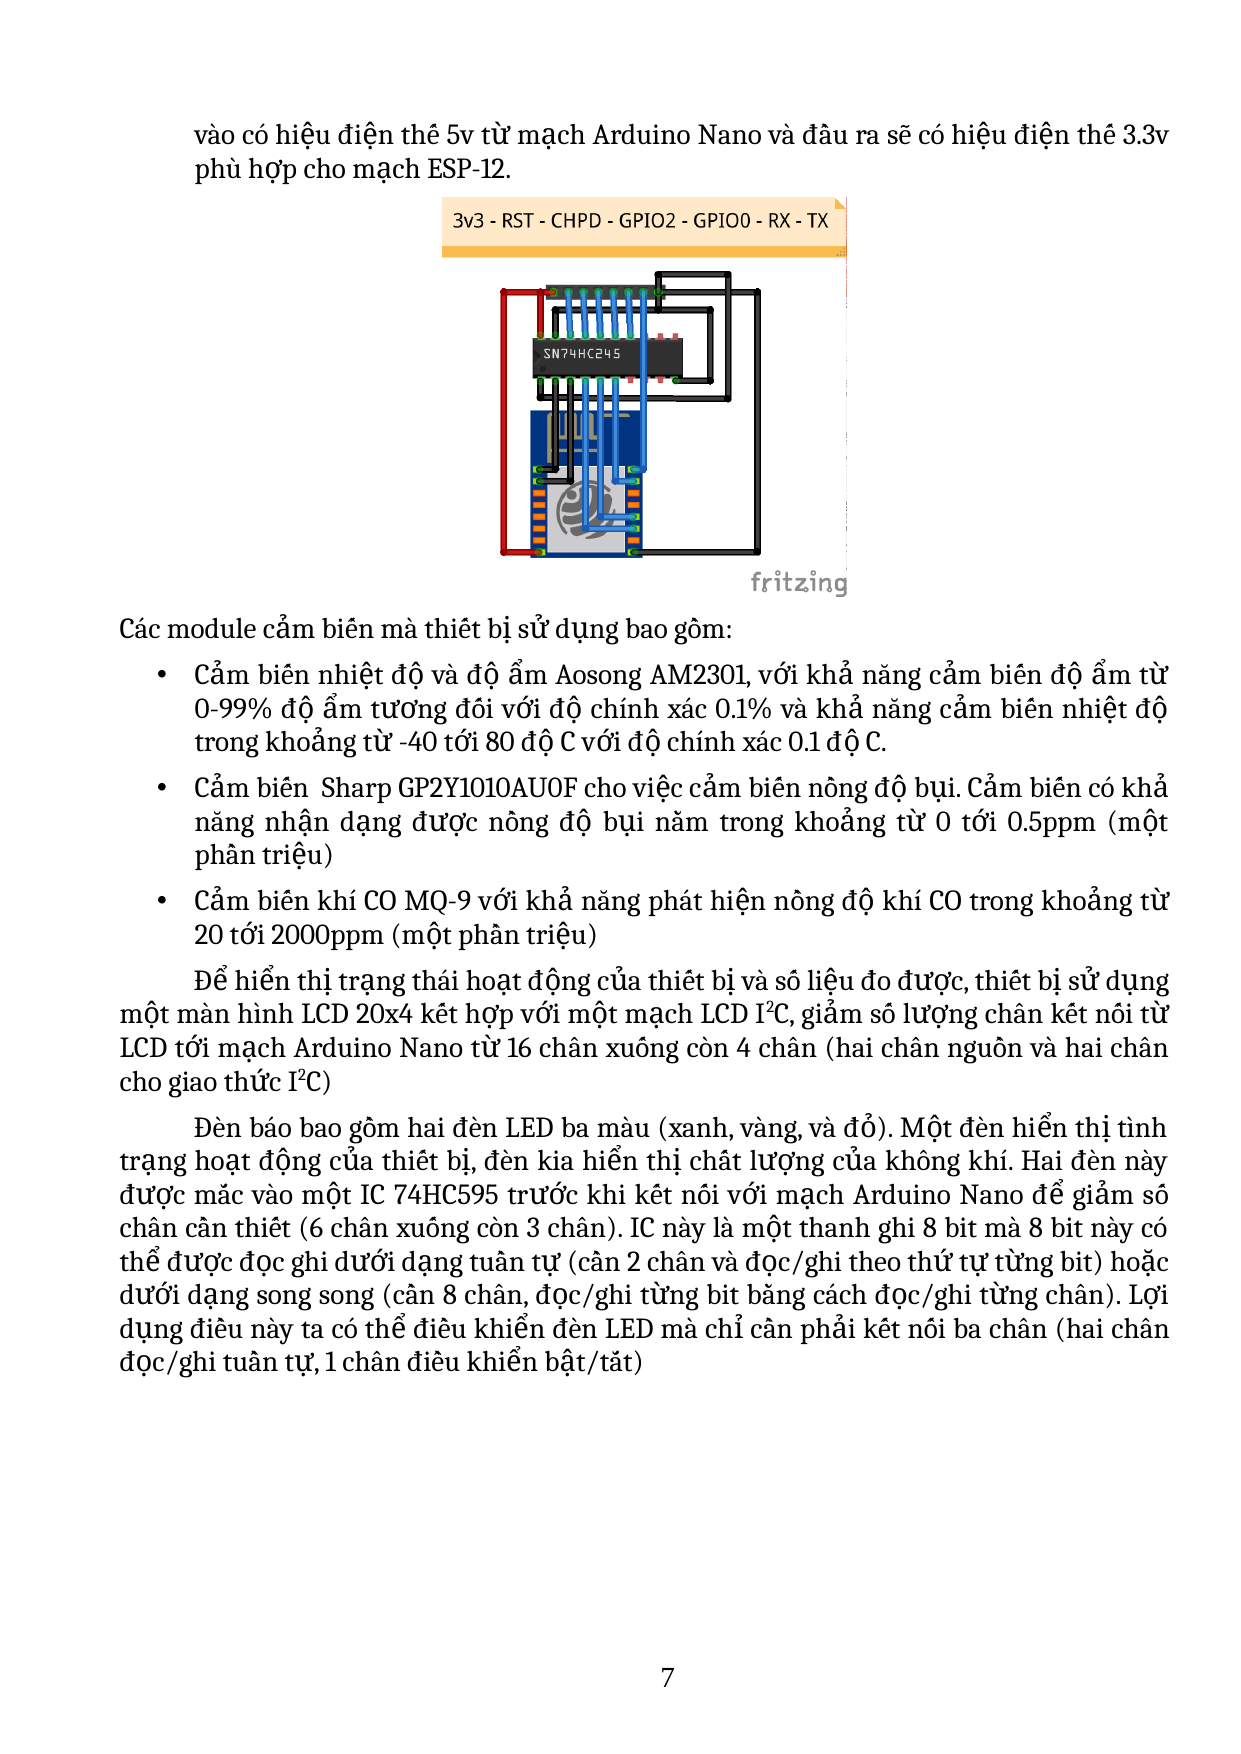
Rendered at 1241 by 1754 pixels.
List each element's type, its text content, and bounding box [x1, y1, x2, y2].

picture [442, 197, 847, 597]
list Cảm biến Sharp GP2Y1010AU0F cho việc cảm biến nồng độ bụi. Cảm biến có khả năng nhận dạng được nồng độ bụi nằm trong khoảng từ 0 tới 0.5ppm (một phần triệu) [157, 771, 1169, 872]
text Để hiển thị trạng thái hoạt động của thiết bị và số liệu đo được, thiết bị sử dụng một màn hình LCD 20x4 kết hợp với một mạch LCD I2C, giảm số lượng chân kết nối từ LCD tới mạch Arduino Nano từ 16 chân xuống còn 4 chân (hai chân nguồn và hai chân cho giao thức I2C) [119, 964, 1169, 1098]
list Cảm biến nhiệt độ và độ ẩm Aosong AM2301, với khả năng cảm biến độ ẩm từ 0-99% độ ẩm tương đối với độ chính xác 0.1% và khả năng cảm biến nhiệt độ trong khoảng từ -40 tới 80 độ C với độ chính xác 0.1 độ C. [157, 658, 1169, 759]
list vào có hiệu điện thế 5v từ mạch Arduino Nano và đầu ra sẽ có hiệu điện thế 3.3v phù hợp cho mạch ESP-12. [157, 118, 1169, 185]
text Đèn báo bao gồm hai đèn LED ba màu (xanh, vàng, và đỏ). Một đèn hiển thị tình trạng hoạt động của thiết bị, đèn kia hiển thị chất lượng của không khí. Hai đèn này được mắc vào một IC 74HC595 trước khi kết nối với mạch Arduino Nano để giảm số chân cần thiết (6 chân xuống còn 3 chân). IC này là một thanh ghi 8 bit mà 8 bit này có thể được đọc ghi dưới dạng tuần tự (cần 2 chân và đọc/ghi theo thứ tự từng bit) hoặc dưới dạng song song (cần 8 chân, đọc/ghi từng bit bằng cách đọc/ghi từng chân). Lợi dụng điều này ta có thể điều khiển đèn LED mà chỉ cần phải kết nối ba chân (hai chân đọc/ghi tuần tự, 1 chân điều khiển bật/tắt) [119, 1111, 1169, 1379]
list Cảm biến khí CO MQ-9 với khả năng phát hiện nồng độ khí CO trong khoảng từ 20 tới 2000ppm (một phần triệu) [157, 884, 1169, 952]
text Các module cảm biến mà thiết bị sử dụng bao gồm: [119, 612, 1169, 646]
